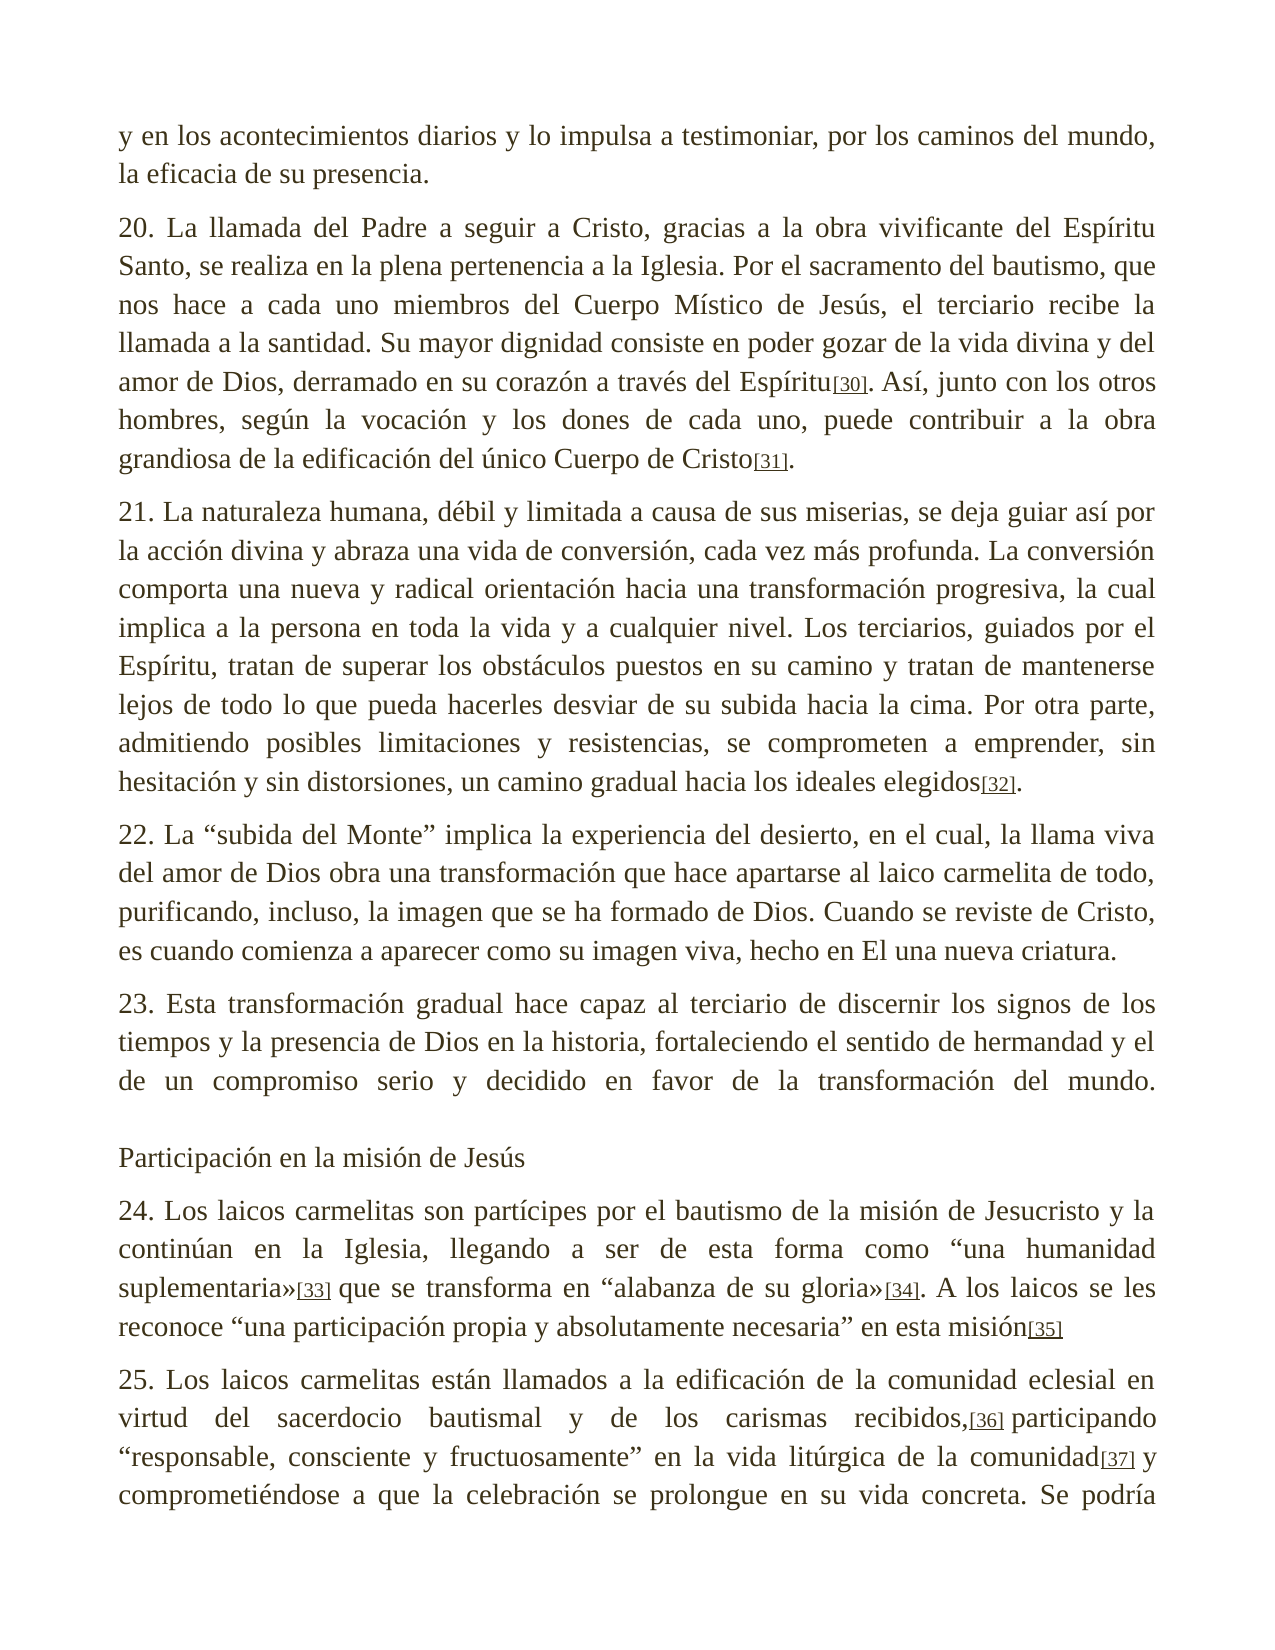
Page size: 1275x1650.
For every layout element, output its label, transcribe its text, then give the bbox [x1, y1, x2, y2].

text 21. La naturaleza humana, débil y limitada a causa de sus miserias, se deja guiar así por la acción divina y abraza una vida de conversión, cada vez más profunda. La conversión comporta una nueva y radical orientación hacia una transformación progresiva, la cual implica a la persona en toda la vida y a cualquier nivel. Los terciarios, guiados por el Espíritu, tratan de superar los obstáculos puestos en su camino y tratan de mantenerse lejos de todo lo que pueda hacerles desviar de su subida hacia la cima. Por otra parte, admitiendo posibles limitaciones y resistencias, se comprometen a emprender, sin hesitación y sin distorsiones, un camino gradual hacia los ideales elegidos[32]. [118, 494, 1157, 797]
text 23. Esta transformación gradual hace capaz al terciario de discernir los signos de los tiempos y la presencia de Dios en la historia, fortaleciendo el sentido de hermandad y el de un compromiso serio y decidido en favor de la transformación del mundo. Participación en la misión de Jesús [118, 986, 1157, 1173]
text 24. Los laicos carmelitas son partícipes por el bautismo de la misión de Jesucristo y la continúan en la Iglesia, llegando a ser de esta forma como “una humanidad suplementaria»[33] que se transforma en “alabanza de su gloria»[34]. A los laicos se les reconoce “una participación propia y absolutamente necesaria” en esta misión[35] [118, 1193, 1157, 1342]
text 22. La “subida del Monte” implica la experiencia del desierto, en el cual, la llama viva del amor de Dios obra una transformación que hace apartarse al laico carmelita de todo, purificando, incluso, la imagen que se ha formado de Dios. Cuando se reviste de Cristo, es cuando comienza a aparecer como su imagen viva, hecho en El una nueva criatura. [118, 817, 1157, 966]
text y en los acontecimientos diarios y lo impulsa a testimoniar, por los caminos del mundo, la eficacia de su presencia. [118, 118, 1157, 190]
text 20. La llamada del Padre a seguir a Cristo, gracias a la obra vivificante del Espíritu Santo, se realiza en la plena pertenencia a la Iglesia. Por el sacramento del bautismo, que nos hace a cada uno miembros del Cuerpo Místico de Jesús, el terciario recibe la llamada a la santidad. Su mayor dignidad consiste en poder gozar de la vida divina y del amor de Dios, derramado en su corazón a través del Espíritu[30]. Así, junto con los otros hombres, según la vocación y los dones de cada uno, puede contribuir a la obra grandiosa de la edificación del único Cuerpo de Cristo[31]. [118, 210, 1157, 474]
text 25. Los laicos carmelitas están llamados a la edificación de la comunidad eclesial en virtud del sacerdocio bautismal y de los carismas recibidos,[36] participando “responsable, consciente y fructuosamente” en la vida litúrgica de la comunidad[37] y comprometiéndose a que la celebración se prolongue en su vida concreta. Se podría [118, 1362, 1157, 1511]
